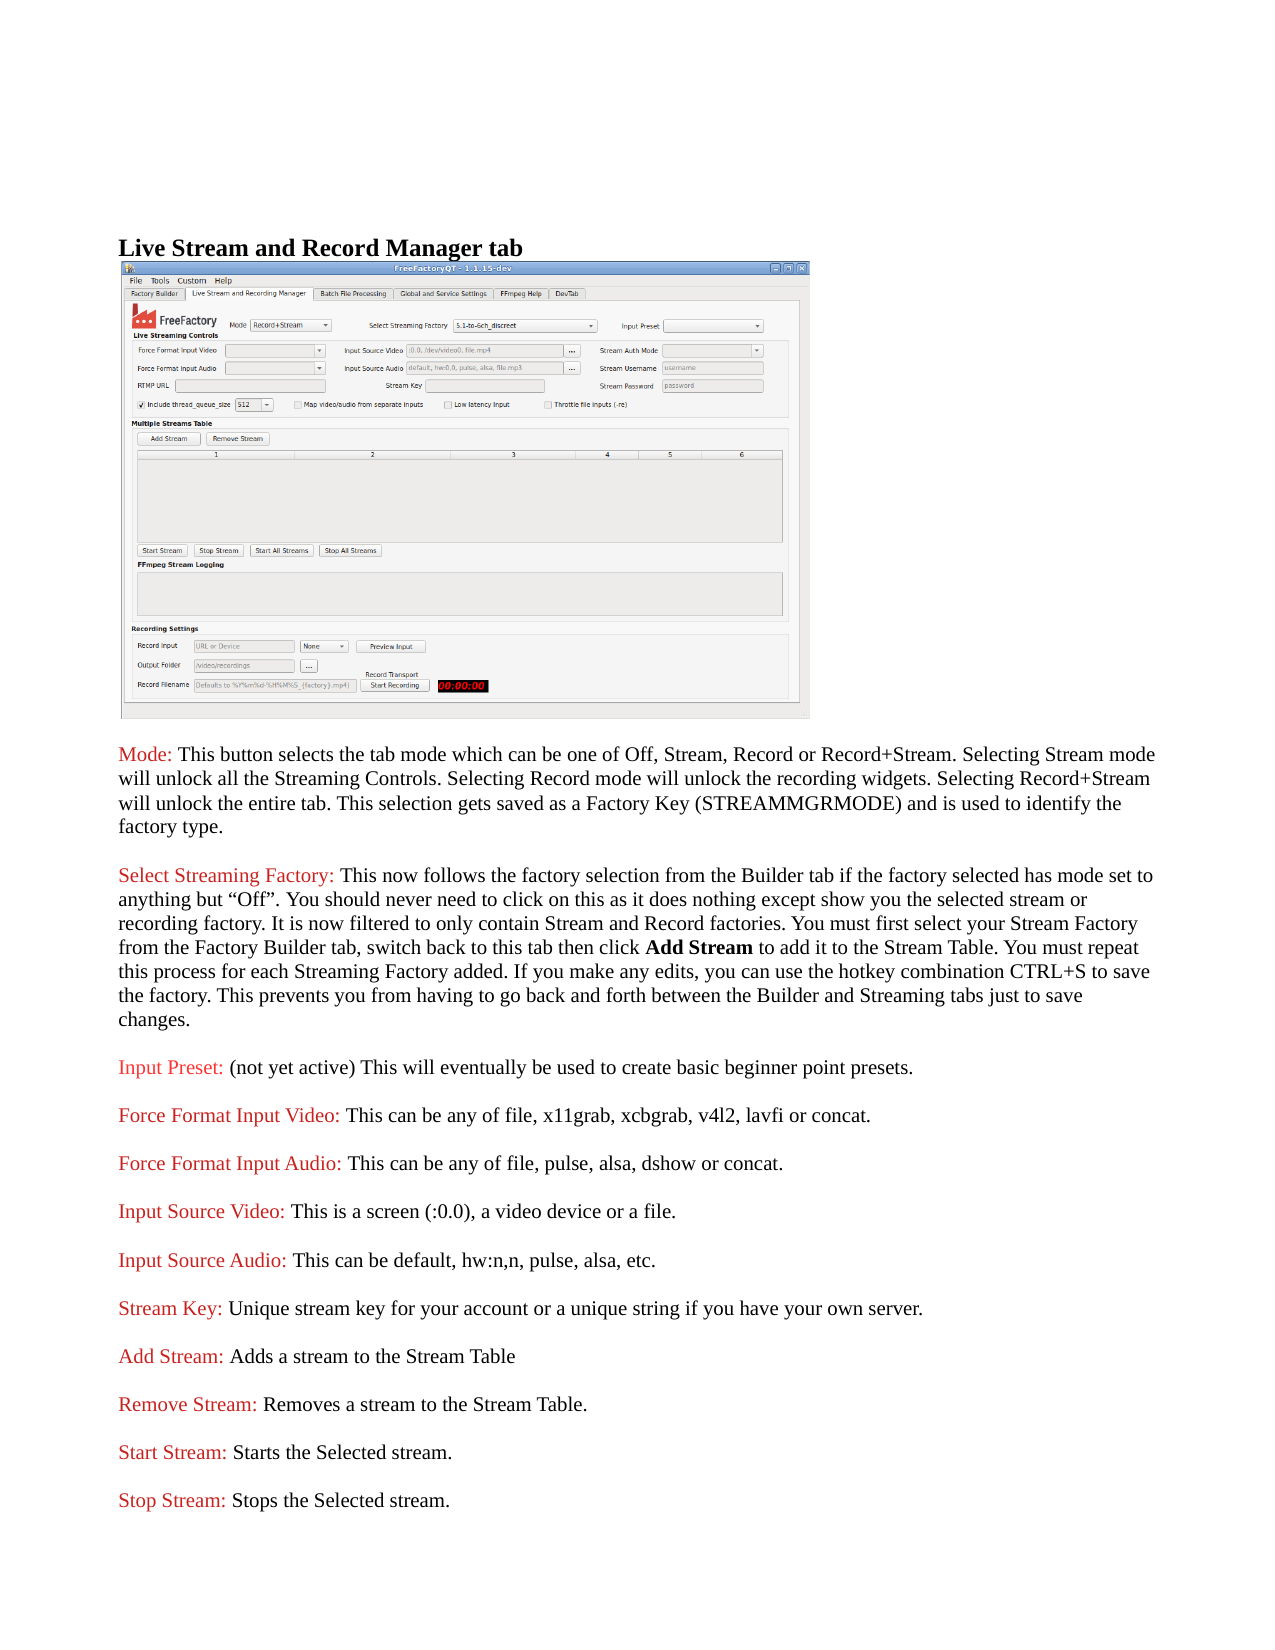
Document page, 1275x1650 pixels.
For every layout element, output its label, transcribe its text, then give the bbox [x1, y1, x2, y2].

text Input Source Audio: This can be default, hw:n,n, pulse, alsa, etc. [118, 1248, 1157, 1272]
picture [121, 261, 810, 719]
text Live Stream and Record Manager tab [118, 233, 1157, 262]
text Select Streaming Factory: This now follows the factory selection from the Builder tab if the factory selected has mode set to anything but “Off”. You should never need to click on this as it does nothing except show you the selected stream or recording factory. It is now filtered to only contain Stream and Record factories. You must first select your Stream Factory from the Factory Builder tab, switch back to this tab then click Add Stream to add it to the Stream Table. You must repeat this process for each Streaming Factory added. If you make any edits, you can use the hotkey combination CTRL+S to save the factory. This prevents you from having to go back and forth between the Builder and Streaming tabs just to save changes. [118, 863, 1157, 1031]
text Stream Key: Unique stream key for your account or a unique string if you have your own server. [118, 1296, 1157, 1320]
text Add Stream: Adds a stream to the Stream Table [118, 1344, 1157, 1368]
text Input Source Video: This is a screen (:0.0), a video device or a file. [118, 1199, 1157, 1223]
text Mode: This button selects the tab mode which can be one of Off, Stream, Record or Record+Stream. Selecting Stream mode will unlock all the Streaming Controls. Selecting Record mode will unlock the recording widgets. Selecting Record+Stream will unlock the entire tab. This selection gets saved as a Factory Key (STREAMMGRMODE) and is used to identify the factory type. [118, 742, 1157, 838]
text Stop Stream: Stops the Selected stream. [118, 1488, 1157, 1512]
text Remove Stream: Removes a stream to the Stream Table. [118, 1392, 1157, 1416]
text Start Stream: Starts the Selected stream. [118, 1440, 1157, 1464]
text Force Format Input Video: This can be any of file, x11grab, xcbgrab, v4l2, lavfi or concat. [118, 1103, 1157, 1127]
text Input Preset: (not yet active) This will eventually be used to create basic beginner point presets. [118, 1055, 1157, 1079]
text Force Format Input Audio: This can be any of file, pulse, alsa, dshow or concat. [118, 1151, 1157, 1175]
